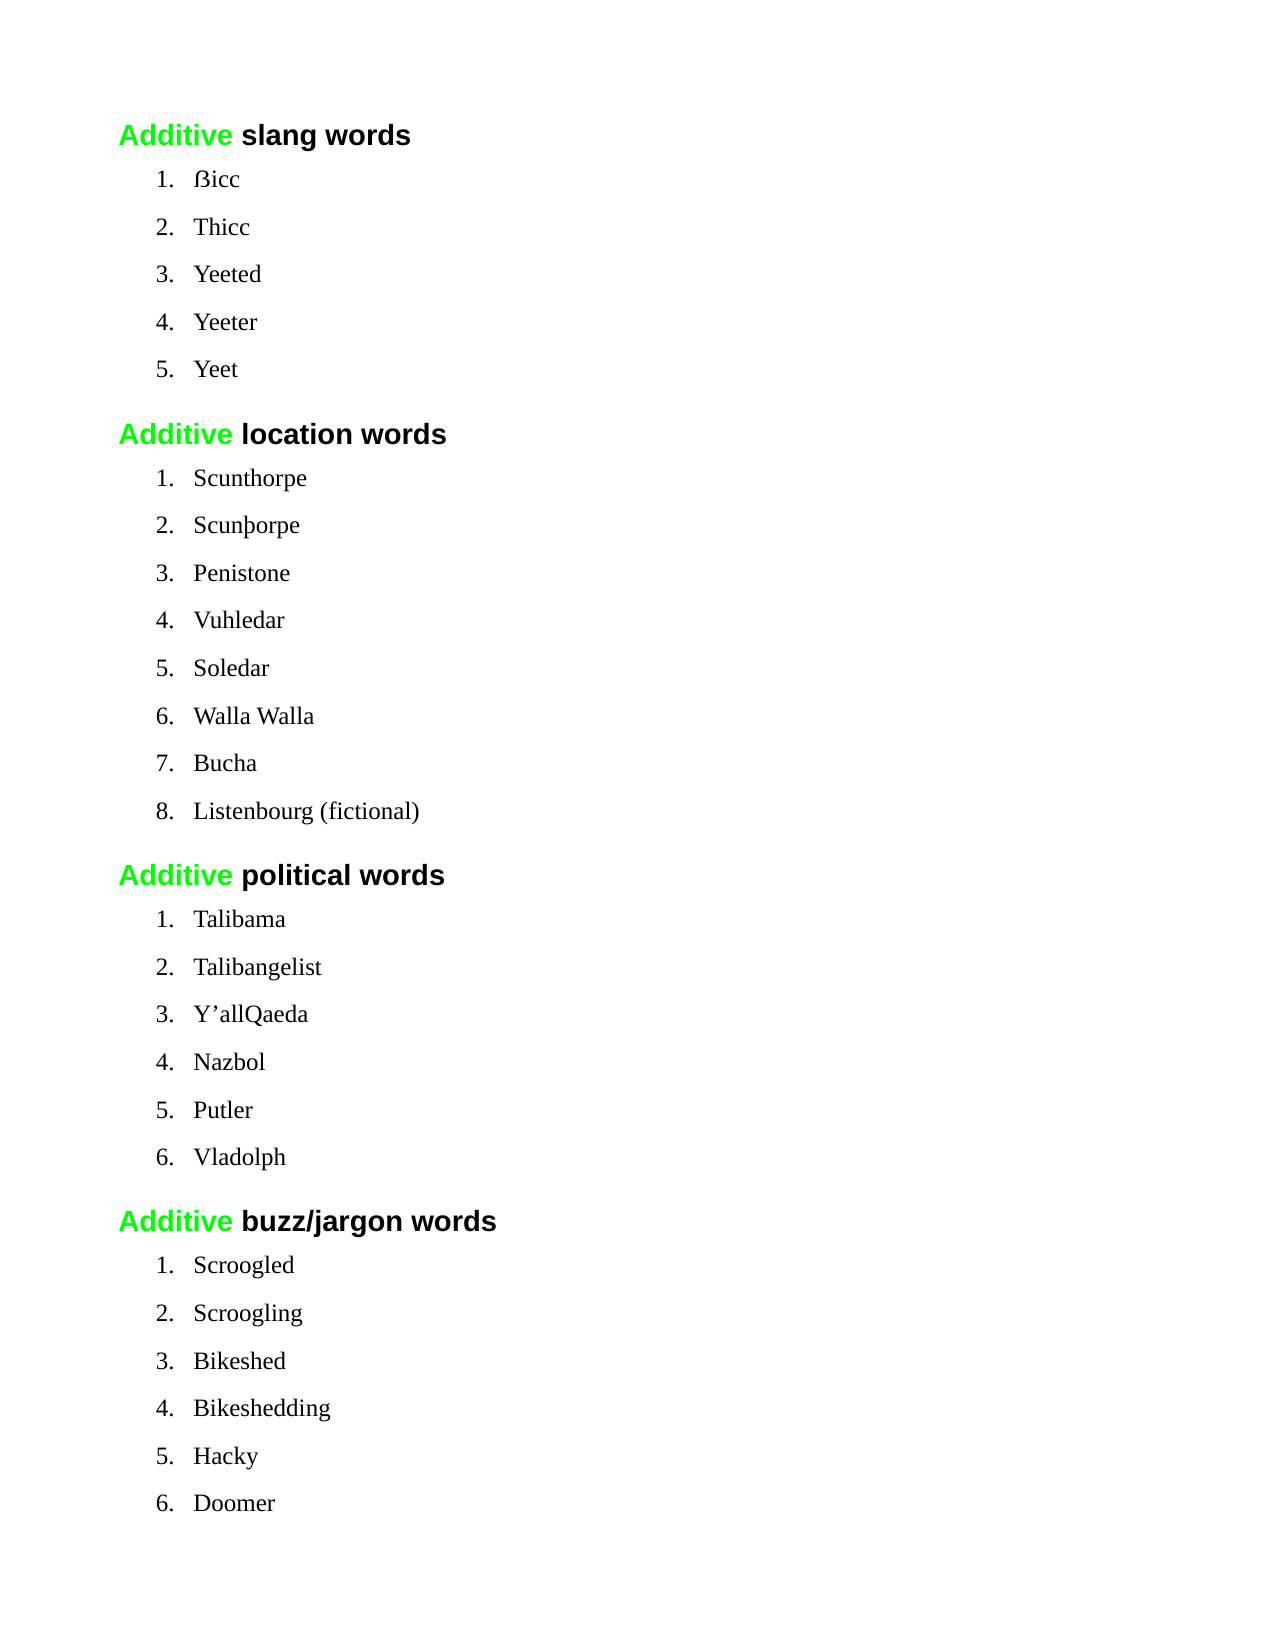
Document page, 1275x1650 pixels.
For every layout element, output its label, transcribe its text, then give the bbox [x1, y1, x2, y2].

list Vuhledar [156, 606, 1157, 634]
list Yeeted [156, 259, 1157, 288]
list Walla Walla [156, 701, 1157, 729]
subtitle Additive location words [118, 417, 1157, 450]
list Hacky [156, 1441, 1157, 1470]
subtitle Additive buzz/jargon words [118, 1204, 1157, 1238]
list Putler [156, 1095, 1157, 1123]
subtitle Additive political words [118, 858, 1157, 892]
list Yeet [156, 354, 1157, 383]
list Y’allQaeda [156, 999, 1157, 1028]
subtitle Additive slang words [118, 118, 1157, 152]
list Doomer [156, 1488, 1157, 1517]
list Talibama [156, 904, 1157, 933]
list Soledar [156, 653, 1157, 682]
list Yeeter [156, 307, 1157, 336]
list Scroogled [156, 1251, 1157, 1279]
list Listenbourg (fictional) [156, 796, 1157, 825]
list Bikeshed [156, 1346, 1157, 1374]
list ẞicc [156, 164, 1157, 193]
list Bikeshedding [156, 1393, 1157, 1422]
list Bucha [156, 748, 1157, 777]
list Talibangelist [156, 952, 1157, 981]
list Scunþorpe [156, 510, 1157, 539]
list Vladolph [156, 1142, 1157, 1171]
list Scunthorpe [156, 463, 1157, 492]
list Penistone [156, 558, 1157, 587]
list Thicc [156, 212, 1157, 241]
list Nazbol [156, 1047, 1157, 1076]
list Scroogling [156, 1298, 1157, 1327]
